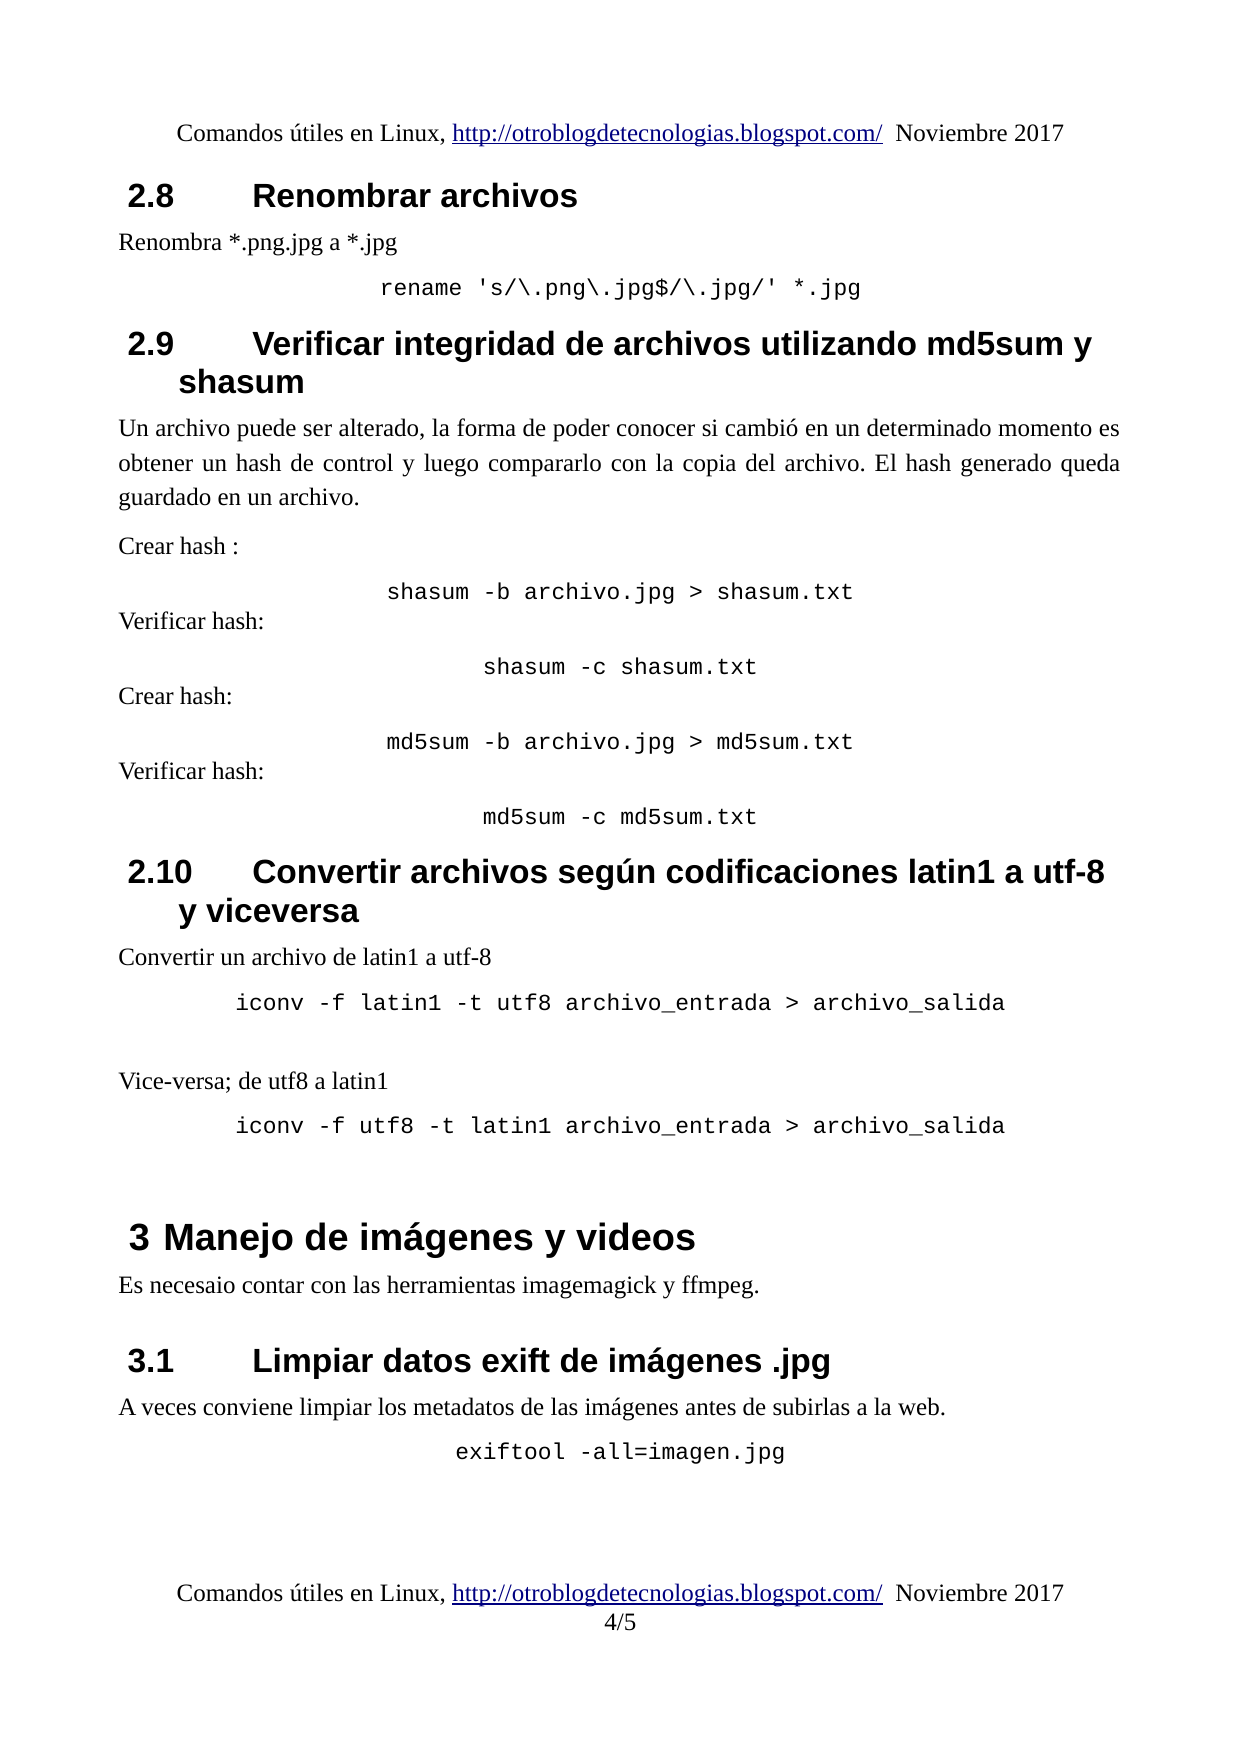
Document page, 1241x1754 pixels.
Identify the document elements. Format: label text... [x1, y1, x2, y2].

text Es necesaio contar con las herramientas imagemagick y ffmpeg. [118, 1271, 1122, 1299]
text shasum -b archivo.jpg > shasum.txt [118, 580, 1122, 606]
text rename 's/\.png\.jpg$/\.jpg/' *.jpg [118, 277, 1122, 302]
text Un archivo puede ser alterado, la forma de poder conocer si cambió en un determinado momento es obtener un hash de control y luego compararlo con la copia del archivo. El hash generado queda guardado en un archivo. [118, 413, 1122, 511]
text shasum -c shasum.txt [118, 655, 1122, 681]
text Vice-versa; de utf8 a latin1 [118, 1066, 1122, 1094]
text exiftool -all=imagen.jpg [118, 1441, 1122, 1467]
text Convertir un archivo de latin1 a utf-8 [118, 942, 1122, 971]
subtitle Convertir archivos según codificaciones latin1 a utf-8 y viceversa [118, 852, 1122, 929]
subtitle Manejo de imágenes y videos [118, 1214, 1122, 1258]
subtitle Limpiar datos exift de imágenes .jpg [118, 1341, 1122, 1379]
text iconv -f utf8 -t latin1 archivo_entrada > archivo_salida [118, 1115, 1122, 1141]
text Verificar hash: [118, 606, 1122, 635]
subtitle Verificar integridad de archivos utilizando md5sum y shasum [118, 323, 1122, 401]
text Verificar hash: [118, 756, 1122, 785]
text Crear hash: [118, 681, 1122, 710]
text md5sum -b archivo.jpg > md5sum.txt [118, 730, 1122, 756]
text A veces conviene limpiar los metadatos de las imágenes antes de subirlas a la web. [118, 1392, 1122, 1420]
text Renombra *.png.jpg a *.jpg [118, 227, 1122, 256]
text Crear hash : [118, 531, 1122, 560]
text iconv -f latin1 -t utf8 archivo_entrada > archivo_salida [118, 991, 1122, 1017]
text md5sum -c md5sum.txt [118, 805, 1122, 831]
subtitle Renombrar archivos [118, 176, 1122, 215]
